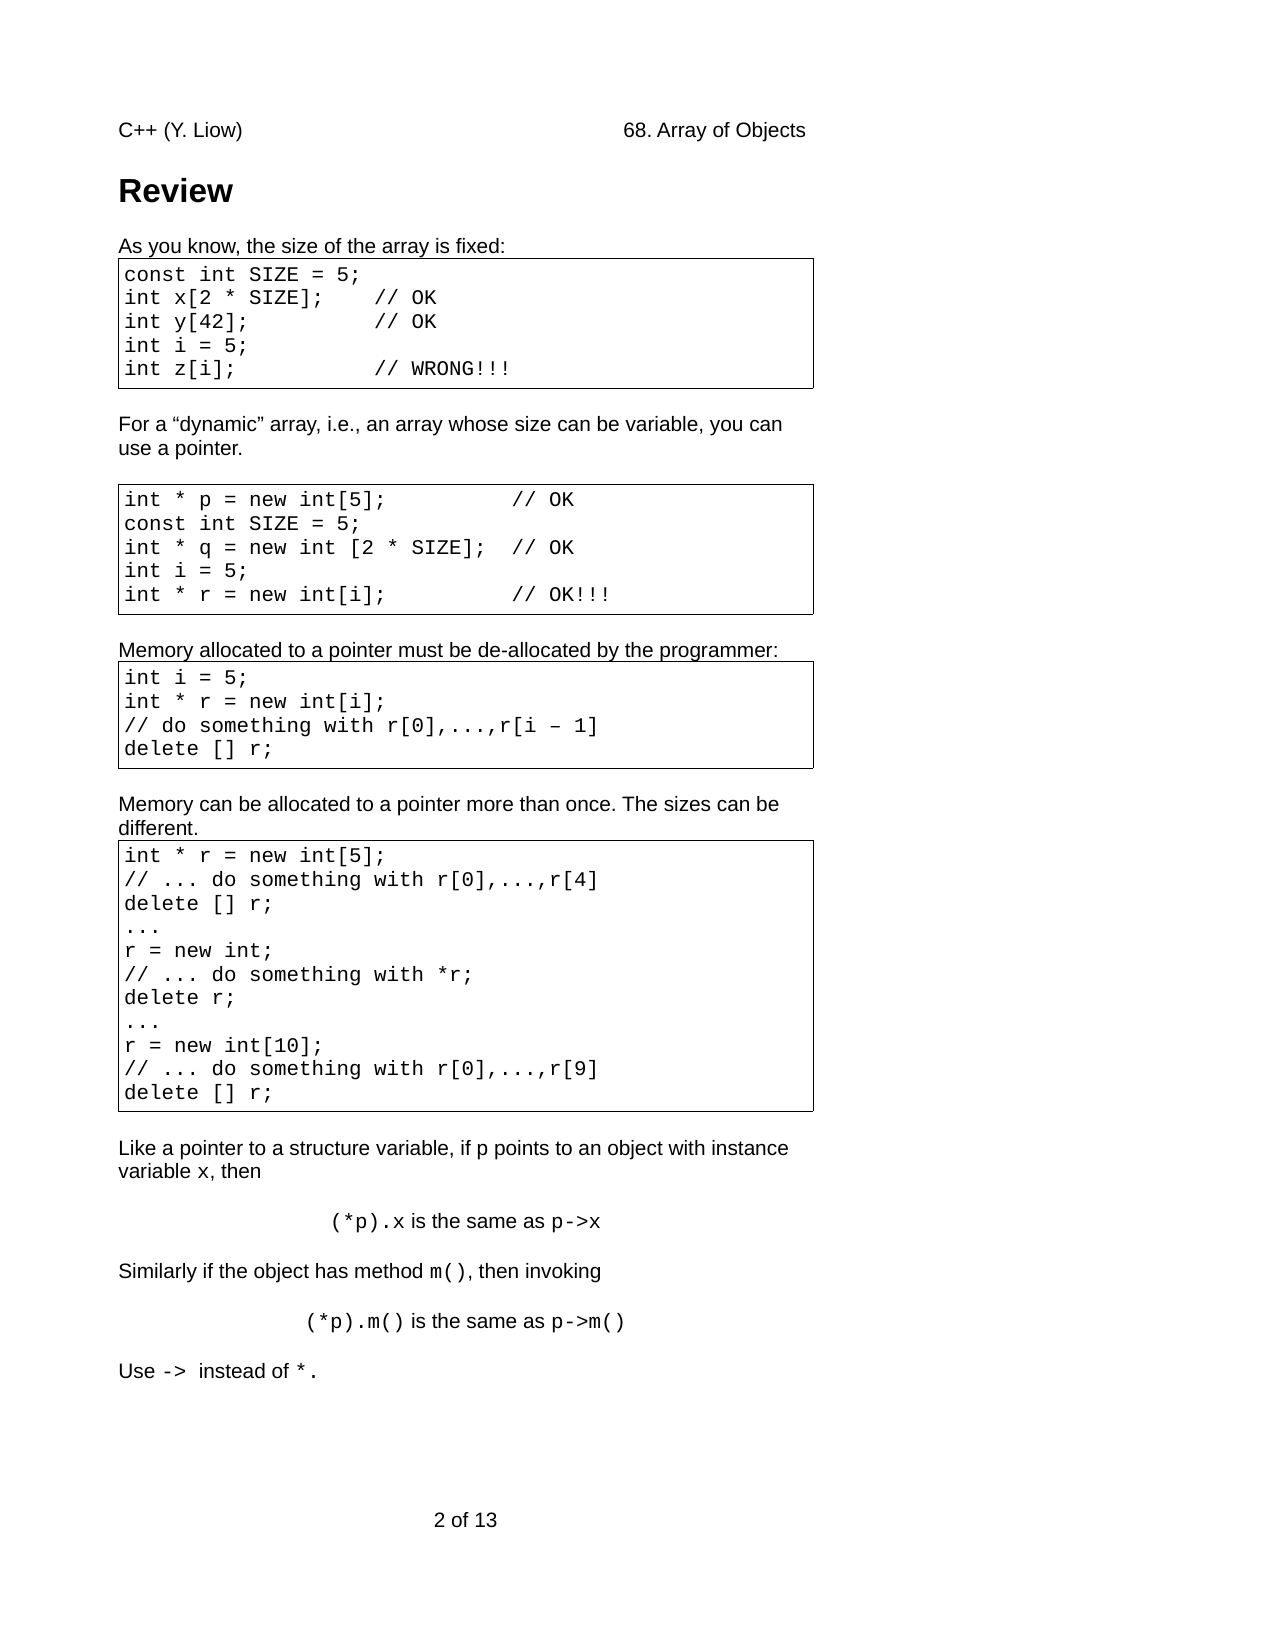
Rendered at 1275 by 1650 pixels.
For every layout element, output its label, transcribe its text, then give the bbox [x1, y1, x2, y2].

text Similarly if the object has method m(), then invoking [118, 1259, 813, 1285]
text Memory allocated to a pointer must be de-allocated by the programmer: [118, 637, 813, 661]
table_header int i = 5; int * r = new int[i]; // do something with r[0],...,r[i – 1] delete [] r; [119, 662, 813, 768]
text Memory can be allocated to a pointer more than once. The sizes can be different. [118, 792, 813, 839]
text Like a pointer to a structure variable, if p points to an object with instance variable x, then [118, 1135, 813, 1185]
text As you know, the size of the array is fixed: [118, 234, 813, 258]
table_header int * r = new int[5]; // ... do something with r[0],...,r[4] delete [] r; ... r = new int; // ... do something with *r; delete r; ... r = new int[10]; // ... do something with r[0],...,r[9] delete [] r; [119, 841, 813, 1111]
text (*p).x is the same as p->x [118, 1209, 813, 1235]
text For a “dynamic” array, i.e., an array whose size can be variable, you can use a pointer. [118, 412, 813, 460]
table_header const int SIZE = 5; int x[2 * SIZE]; // OK int y[42]; // OK int i = 5; int z[i]; // WRONG!!! [119, 259, 813, 388]
text (*p).m() is the same as p->m() [118, 1309, 813, 1334]
text Use -> instead of *. [118, 1358, 813, 1384]
text Review [118, 172, 813, 210]
table_header int * p = new int[5]; // OK const int SIZE = 5; int * q = new int [2 * SIZE]; // OK int i = 5; int * r = new int[i]; // OK!!! [119, 485, 813, 613]
